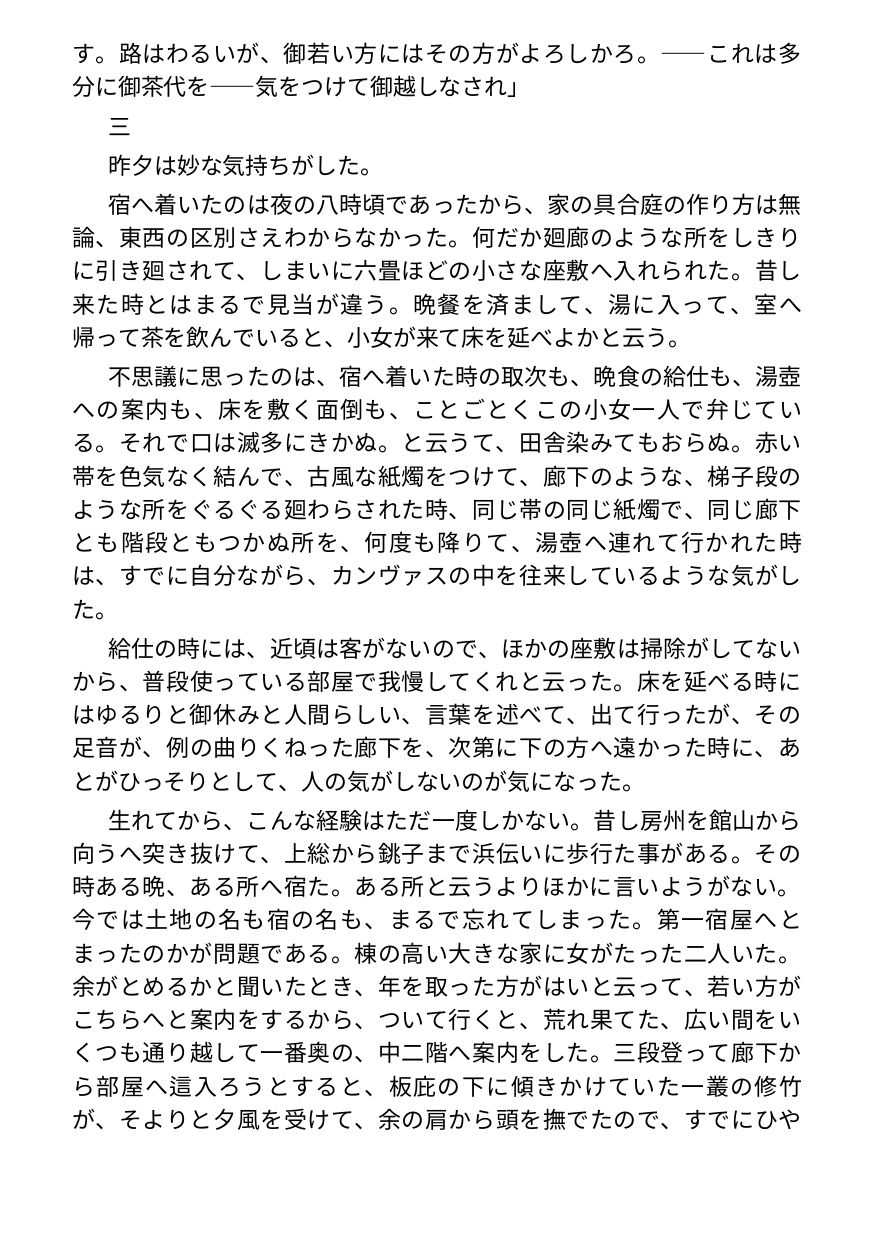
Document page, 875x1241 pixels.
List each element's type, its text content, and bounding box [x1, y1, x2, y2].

text 昨夕は妙な気持ちがした。 [72, 148, 802, 181]
text 給仕の時には、近頃は客がないので、ほかの座敷は掃除がしてないから、普段使っている部屋で我慢してくれと云った。床を延べる時にはゆるりと御休みと人間らしい、言葉を述べて、出て行ったが、その足音が、例の曲りくねった廊下を、次第に下の方へ遠かった時に、あとがひっそりとして、人の気がしないのが気になった。 [72, 631, 802, 797]
text 不思議に思ったのは、宿へ着いた時の取次も、晩食の給仕も、湯壺への案内も、床を敷く面倒も、ことごとくこの小女一人で弁じている。それで口は滅多にきかぬ。と云うて、田舎染みてもおらぬ。赤い帯を色気なく結んで、古風な紙燭をつけて、廊下のような、梯子段のような所をぐるぐる廻わらされた時、同じ帯の同じ紙燭で、同じ廊下とも階段ともつかぬ所を、何度も降りて、湯壺へ連れて行かれた時は、すでに自分ながら、カンヴァスの中を往来しているような気がした。 [72, 359, 802, 625]
text 宿へ着いたのは夜の八時頃であったから、家の具合庭の作り方は無論、東西の区別さえわからなかった。何だか廻廊のような所をしきりに引き廻されて、しまいに六畳ほどの小さな座敷へ入れられた。昔し来た時とはまるで見当が違う。晩餐を済まして、湯に入って、室へ帰って茶を飲んでいると、小女が来て床を延べよかと云う。 [72, 187, 802, 353]
text 三 [72, 108, 802, 142]
text す。路はわるいが、御若い方にはその方がよろしかろ。――これは多分に御茶代を――気をつけて御越しなされ」 [72, 36, 802, 102]
text 生れてから、こんな経験はただ一度しかない。昔し房州を館山から向うへ突き抜けて、上総から銚子まで浜伝いに歩行た事がある。その時ある晩、ある所へ宿た。ある所と云うよりほかに言いようがない。今では土地の名も宿の名も、まるで忘れてしまった。第一宿屋へとまったのかが問題である。棟の高い大きな家に女がたった二人いた。余がとめるかと聞いたとき、年を取った方がはいと云って、若い方がこちらへと案内をするから、ついて行くと、荒れ果てた、広い間をいくつも通り越して一番奥の、中二階へ案内をした。三段登って廊下から部屋へ這入ろうとすると、板庇の下に傾きかけていた一叢の修竹が、そよりと夕風を受けて、余の肩から頭を撫でたので、すでにひや [72, 803, 802, 1135]
